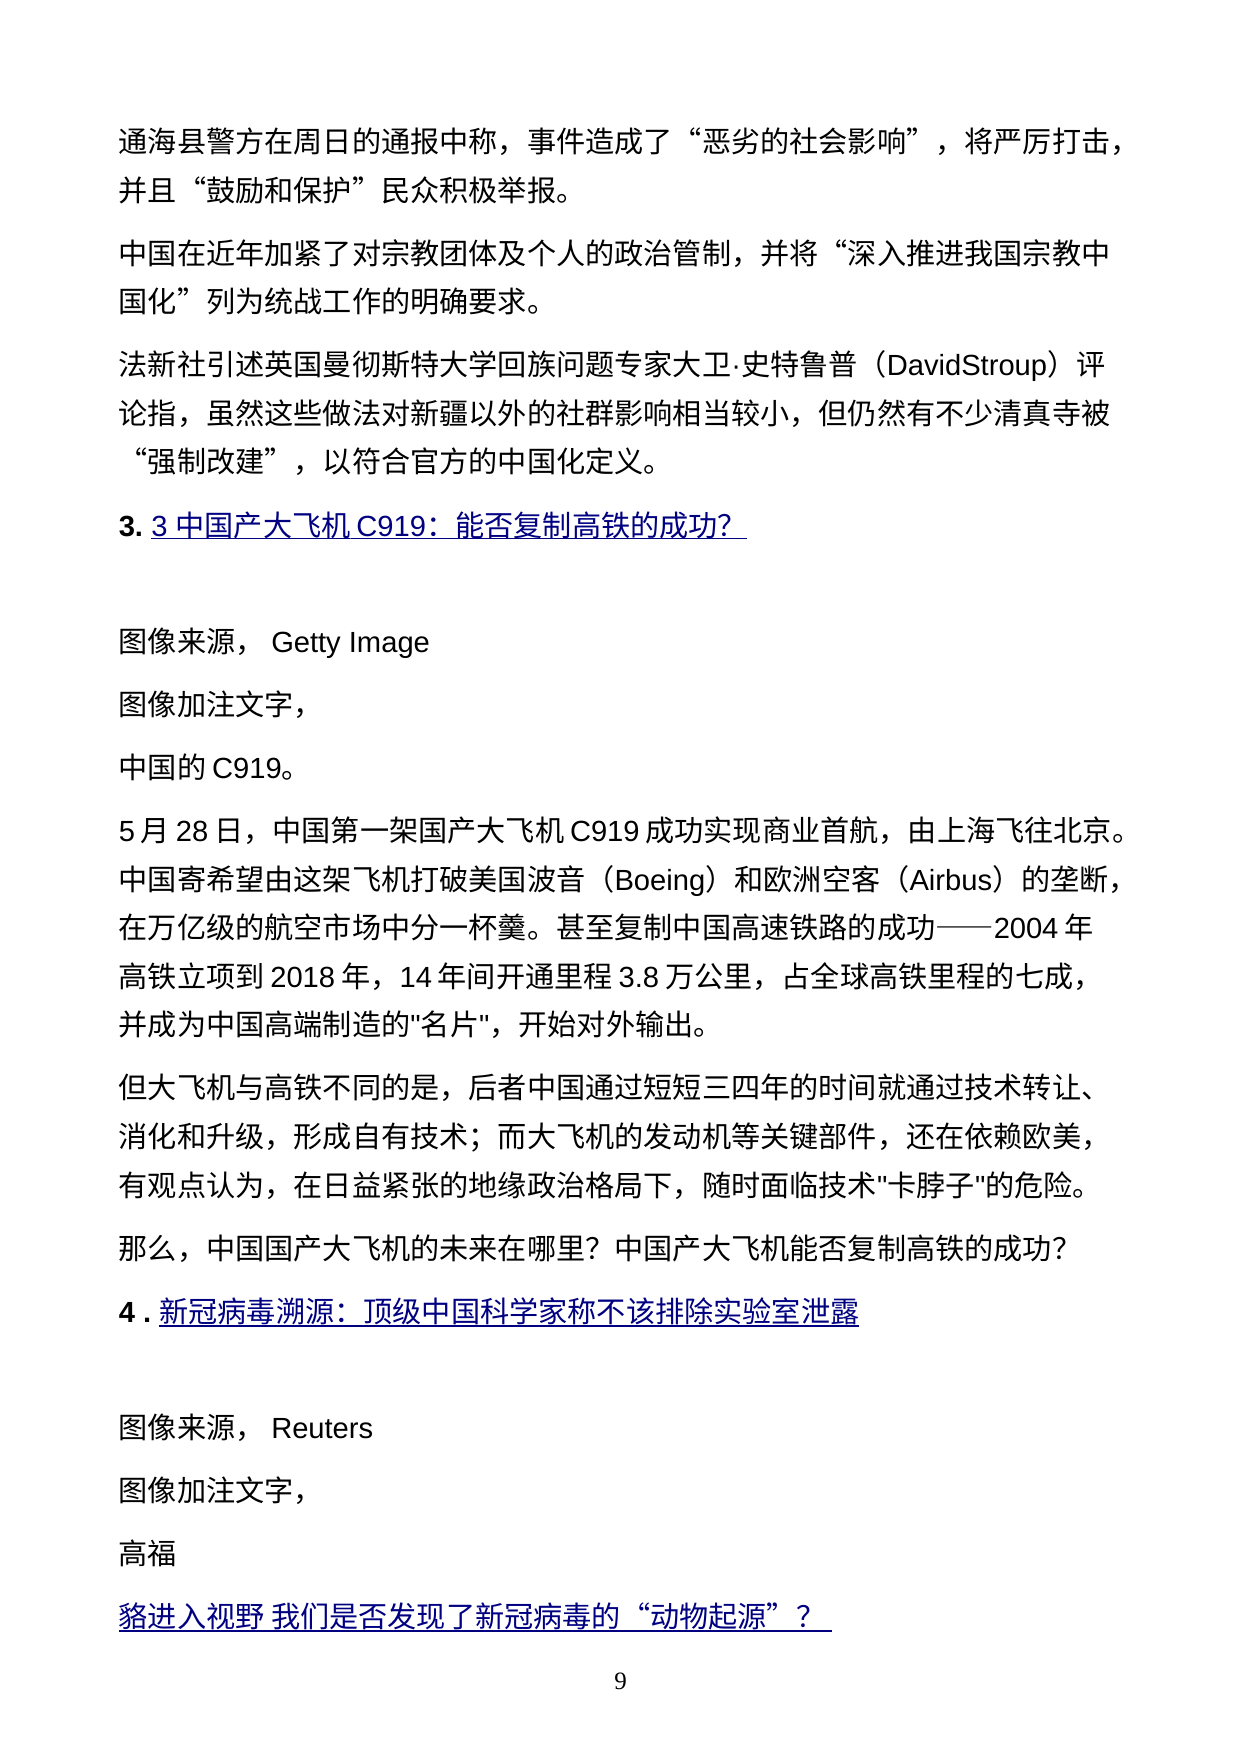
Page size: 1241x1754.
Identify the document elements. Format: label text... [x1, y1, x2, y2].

text 中国在近年加紧了对宗教团体及个人的政治管制，并将“深入推进我国宗教中国化”列为统战工作的明确要求。 [118, 230, 1122, 321]
text 法新社引述英国曼彻斯特大学回族问题专家大卫·史特鲁普（DavidStroup）评论指，虽然这些做法对新疆以外的社群影响相当较小，但仍然有不少清真寺被“强制改建”，以符合官方的中国化定义。 [118, 342, 1122, 481]
text 图像来源， Reuters [118, 1404, 1122, 1447]
text 貉进入视野 我们是否发现了新冠病毒的“动物起源”？ [118, 1594, 1122, 1636]
text 图像来源， Getty Image [118, 618, 1122, 661]
text 高福 [118, 1531, 1122, 1573]
text 3. 3 中国产大飞机C919：能否复制高铁的成功？ [118, 502, 1122, 544]
text 4 . 新冠病毒溯源：顶级中国科学家称不该排除实验室泄露 [118, 1288, 1122, 1331]
text 5月28日，中国第一架国产大飞机C919成功实现商业首航，由上海飞往北京。中国寄希望由这架飞机打破美国波音（Boeing）和欧洲空客（Airbus）的垄断，在万亿级的航空市场中分一杯羹。甚至复制中国高速铁路的成功——2004年高铁立项到2018年，14年间开通里程3.8万公里，占全球高铁里程的七成，并成为中国高端制造的"名片"，开始对外输出。 [118, 808, 1122, 1044]
text 图像加注文字， [118, 1468, 1122, 1510]
text 中国的C919。 [118, 744, 1122, 787]
text 通海县警方在周日的通报中称，事件造成了“恶劣的社会影响”，将严厉打击，并且“鼓励和保护”民众积极举报。 [118, 118, 1122, 209]
text 但大飞机与高铁不同的是，后者中国通过短短三四年的时间就通过技术转让、消化和升级，形成自有技术；而大飞机的发动机等关键部件，还在依赖欧美，有观点认为，在日益紧张的地缘政治格局下，随时面临技术"卡脖子"的危险。 [118, 1065, 1122, 1204]
text 图像加注文字， [118, 681, 1122, 724]
text 那么，中国国产大飞机的未来在哪里？中国产大飞机能否复制高铁的成功？ [118, 1225, 1122, 1267]
